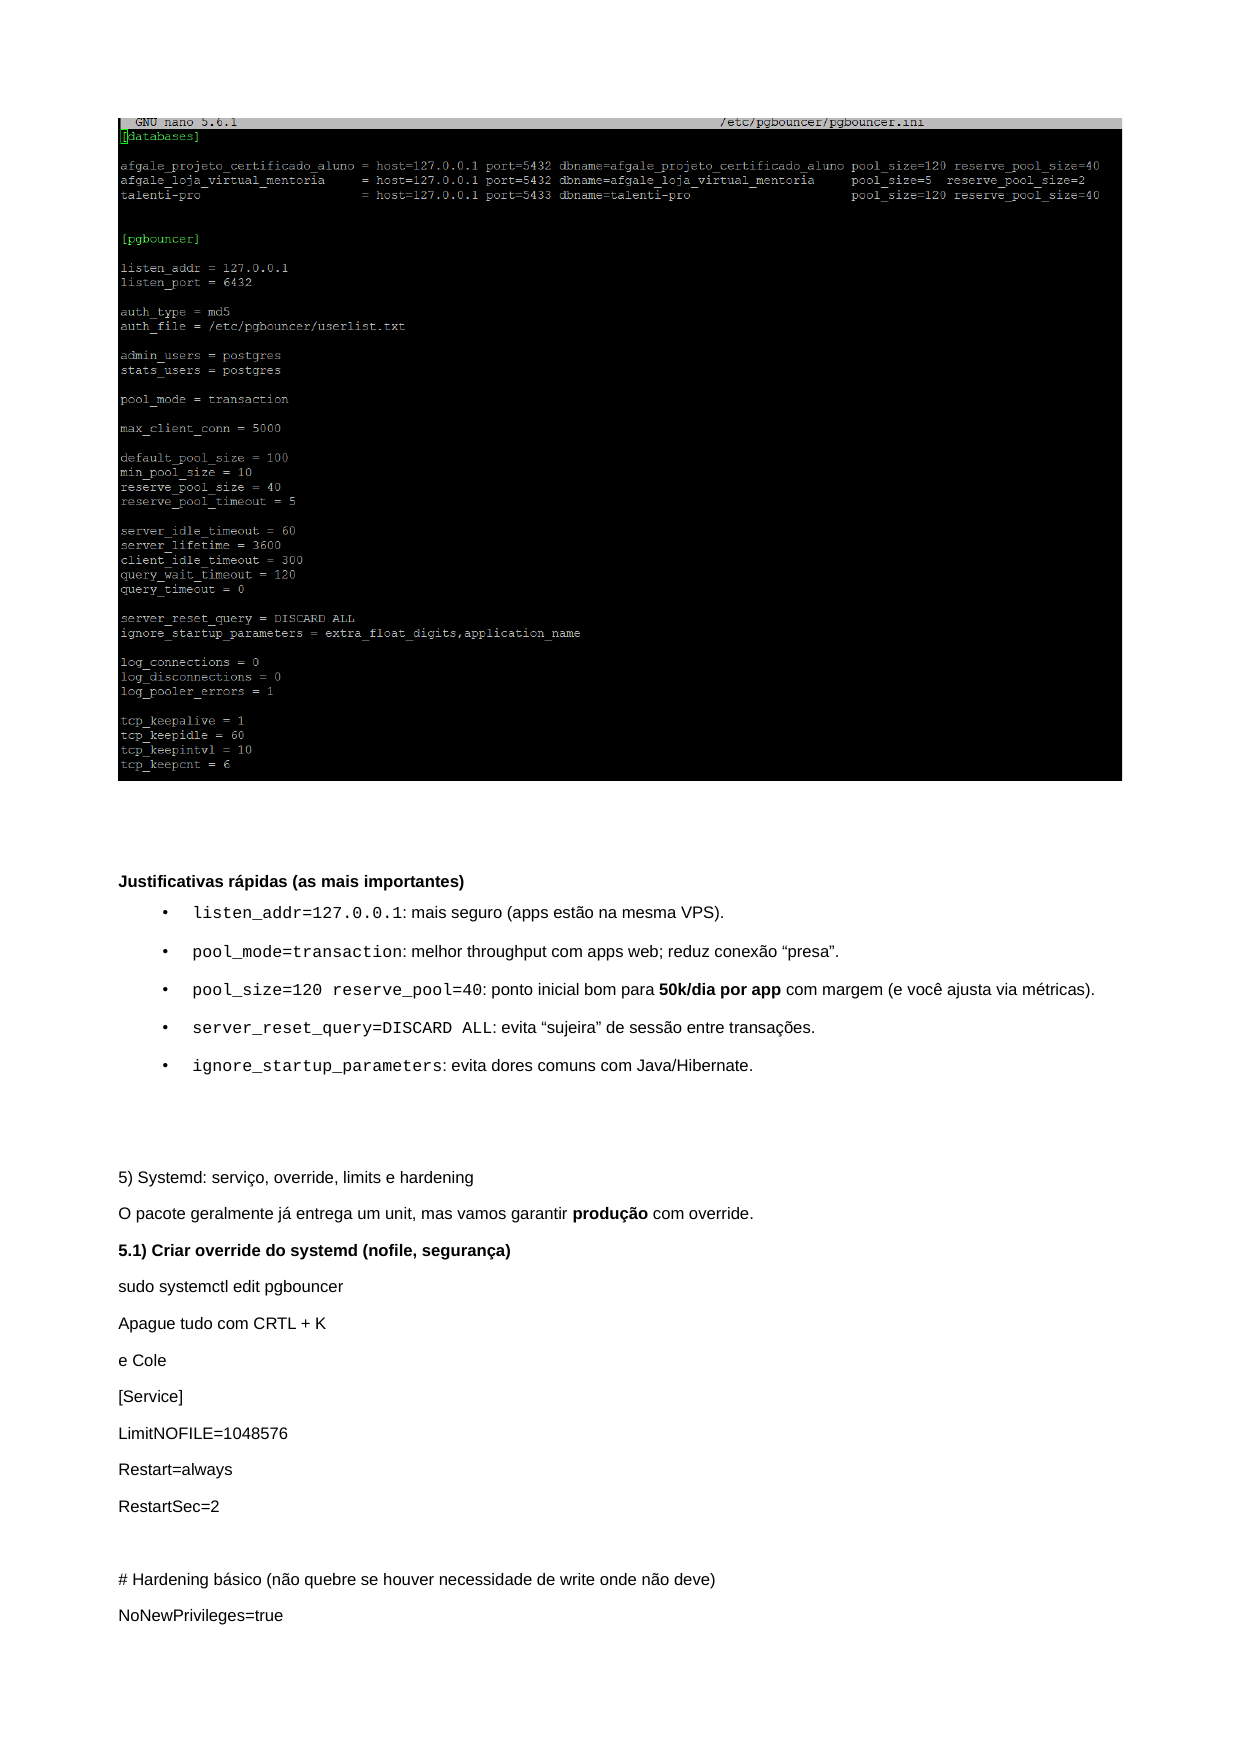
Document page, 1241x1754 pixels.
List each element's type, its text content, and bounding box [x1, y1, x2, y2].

text LimitNOFILE=1048576 [118, 1423, 1122, 1443]
list pool_size=120 reserve_pool=40: ponto inicial bom para 50k/dia por app com margem (e você ajusta via métricas). [162, 980, 1122, 1000]
list ignore_startup_parameters: evita dores comuns com Java/Hibernate. [162, 1056, 1122, 1077]
list server_reset_query=DISCARD ALL: evita “sujeira” de sessão entre transações. [162, 1018, 1122, 1038]
text 5) Systemd: serviço, override, limits e hardening [118, 1167, 1122, 1187]
text Restart=always [118, 1460, 1122, 1479]
text e Cole [118, 1350, 1122, 1369]
text Apague tudo com CRTL + K [118, 1314, 1122, 1333]
text [Service] [118, 1387, 1122, 1406]
text sudo systemctl edit pgbouncer [118, 1277, 1122, 1296]
text # Hardening básico (não quebre se houver necessidade de write onde não deve) [118, 1570, 1122, 1589]
text RestartSec=2 [118, 1497, 1122, 1516]
subtitle 5.1) Criar override do systemd (nofile, segurança) [118, 1241, 1122, 1260]
list pool_mode=transaction: melhor throughput com apps web; reduz conexão “presa”. [162, 941, 1122, 962]
subtitle Justificativas rápidas (as mais importantes) [118, 872, 1122, 891]
text NoNewPrivileges=true [118, 1606, 1122, 1625]
list listen_addr=127.0.0.1: mais seguro (apps estão na mesma VPS). [162, 903, 1122, 924]
text O pacote geralmente já entrega um unit, mas vamos garantir produção com override. [118, 1204, 1122, 1223]
picture [118, 118, 1123, 781]
